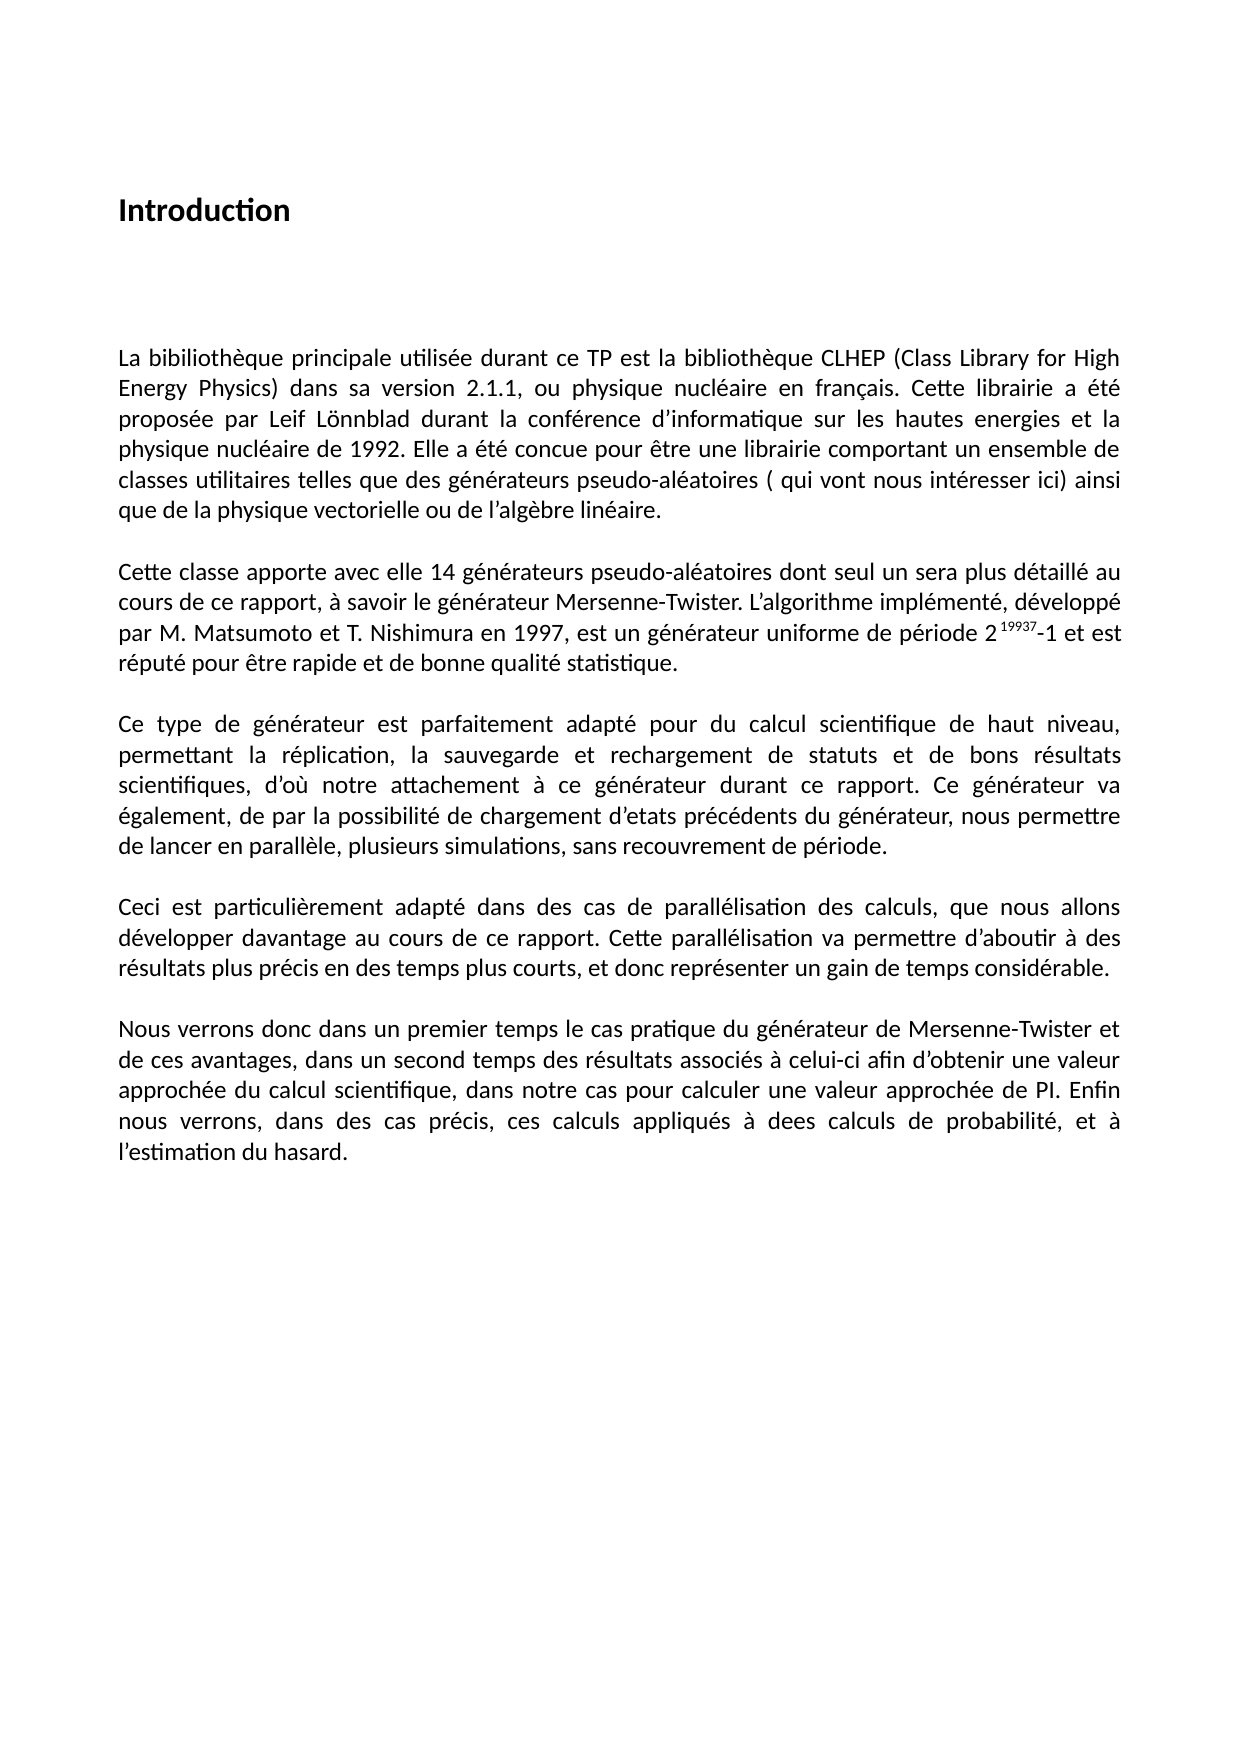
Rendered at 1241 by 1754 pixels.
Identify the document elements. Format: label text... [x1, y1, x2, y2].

text Ce type de générateur est parfaitement adapté pour du calcul scientifique de haut niveau, permettant la réplication, la sauvegarde et rechargement de statuts et de bons résultats scientifiques, d’où notre attachement à ce générateur durant ce rapport. Ce générateur va également, de par la possibilité de chargement d’etats précédents du générateur, nous permettre de lancer en parallèle, plusieurs simulations, sans recouvrement de période. [118, 708, 1122, 861]
text Cette classe apporte avec elle 14 générateurs pseudo-aléatoires dont seul un sera plus détaillé au cours de ce rapport, à savoir le générateur Mersenne-Twister. L’algorithme implémenté, développé par M. Matsumoto et T. Nishimura en 1997, est un générateur uniforme de période 219937-1 et est réputé pour être rapide et de bonne qualité statistique. [118, 556, 1122, 678]
text La bibiliothèque principale utilisée durant ce TP est la bibliothèque CLHEP (Class Library for High Energy Physics) dans sa version 2.1.1, ou physique nucléaire en français. Cette librairie a été proposée par Leif Lönnblad durant la conférence d’informatique sur les hautes energies et la physique nucléaire de 1992. Elle a été concue pour être une librairie comportant un ensemble de classes utilitaires telles que des générateurs pseudo-aléatoires ( qui vont nous intéresser ici) ainsi que de la physique vectorielle ou de l’algèbre linéaire. [118, 342, 1122, 525]
text Nous verrons donc dans un premier temps le cas pratique du générateur de Mersenne-Twister et de ces avantages, dans un second temps des résultats associés à celui-ci afin d’obtenir une valeur approchée du calcul scientifique, dans notre cas pour calculer une valeur approchée de PI. Enfin nous verrons, dans des cas précis, ces calculs appliqués à dees calculs de probabilité, et à l’estimation du hasard. [118, 1013, 1122, 1166]
text Ceci est particulièrement adapté dans des cas de parallélisation des calculs, que nous allons développer davantage au cours de ce rapport. Cette parallélisation va permettre d’aboutir à des résultats plus précis en des temps plus courts, et donc représenter un gain de temps considérable. [118, 891, 1122, 983]
text Introduction [118, 189, 1122, 230]
